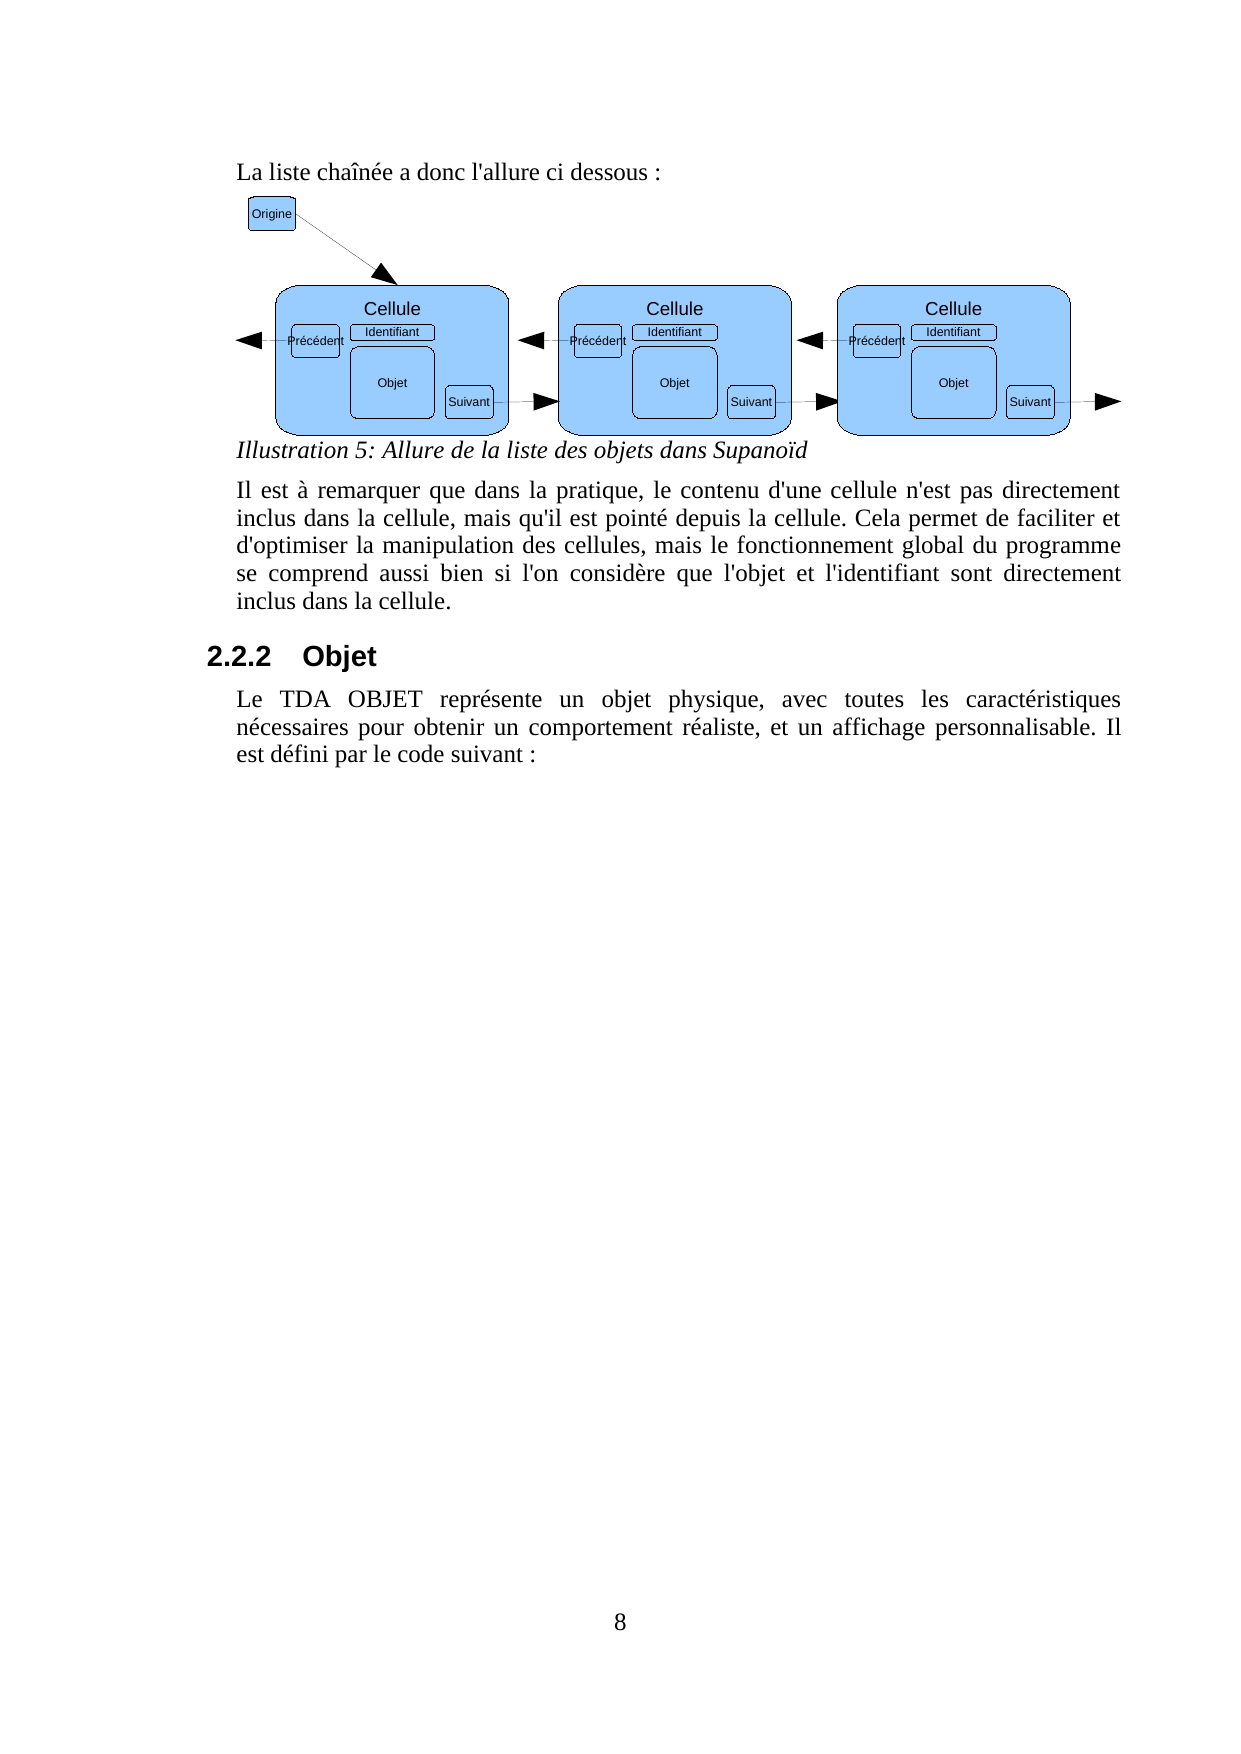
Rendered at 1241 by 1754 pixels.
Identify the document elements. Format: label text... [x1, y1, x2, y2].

text Illustration 5: Allure de la liste des objets dans Supanoïd [236, 341, 1121, 463]
text Le TDA OBJET représente un objet physique, avec toutes les caractéristiques nécessaires pour obtenir un comportement réaliste, et un affichage personnalisable. Il est défini par le code suivant : [236, 685, 1122, 768]
text Illustration 5: Allure de la liste des objets dans Supanoïd [236, 209, 393, 340]
text Illustration 5: Allure de la liste des objets dans Supanoïd [296, 209, 1121, 401]
subtitle Objet [118, 640, 1122, 672]
text Il est à remarquer que dans la pratique, le contenu d'une cellule n'est pas directement inclus dans la cellule, mais qu'il est pointé depuis la cellule. Cela permet de faciliter et d'optimiser la manipulation des cellules, mais le fonctionnement global du programme se comprend aussi bien si l'on considère que l'objet et l'identifiant sont directement inclus dans la cellule. [236, 476, 1122, 615]
text La liste chaînée a donc l'allure ci dessous : [236, 158, 1122, 185]
